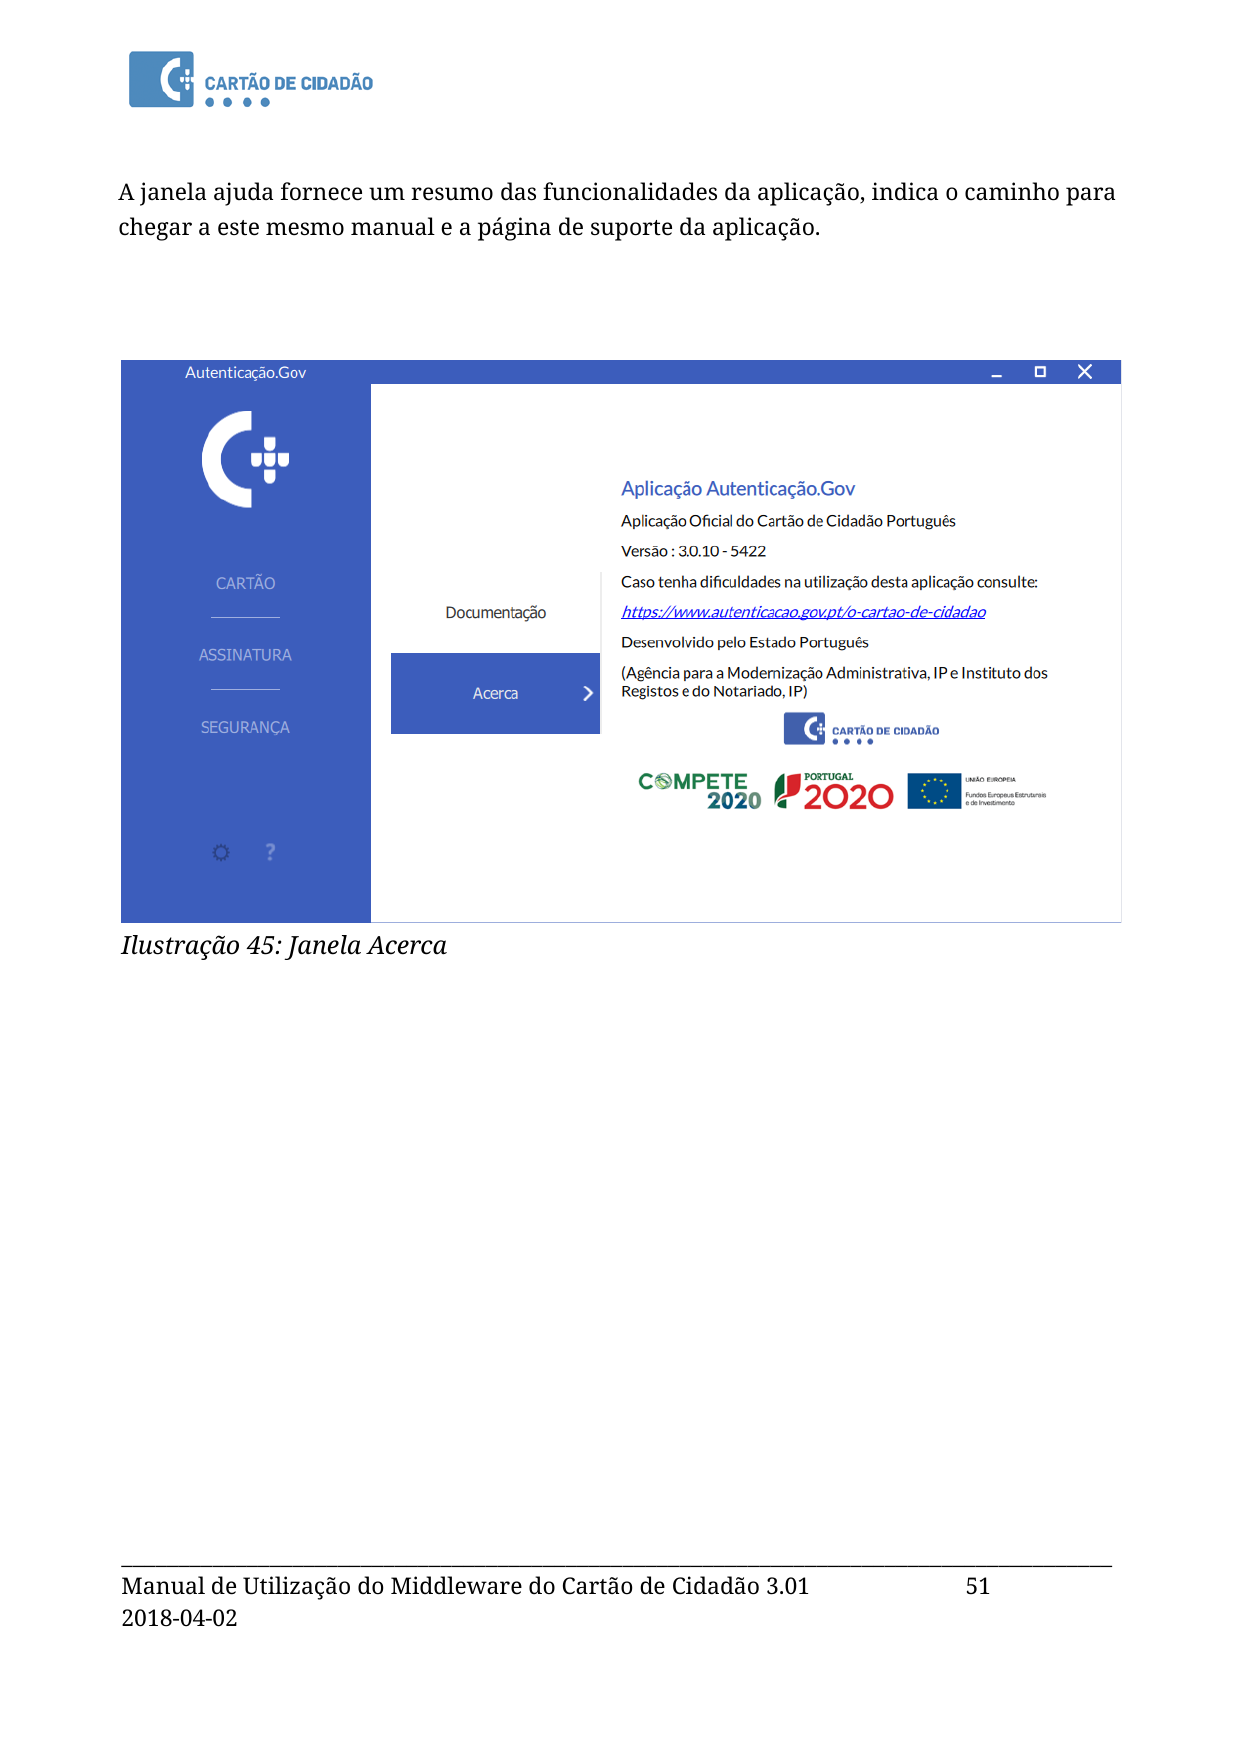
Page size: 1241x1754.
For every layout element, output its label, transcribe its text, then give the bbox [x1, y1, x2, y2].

picture [127, 45, 420, 115]
text A janela ajuda fornece um resumo das funcionalidades da aplicação, indica o caminho para chegar a este mesmo manual e a página de suporte da aplicação. [118, 175, 1122, 243]
text Ilustração 45: Janela Acerca [121, 923, 1121, 962]
picture [121, 360, 1122, 923]
